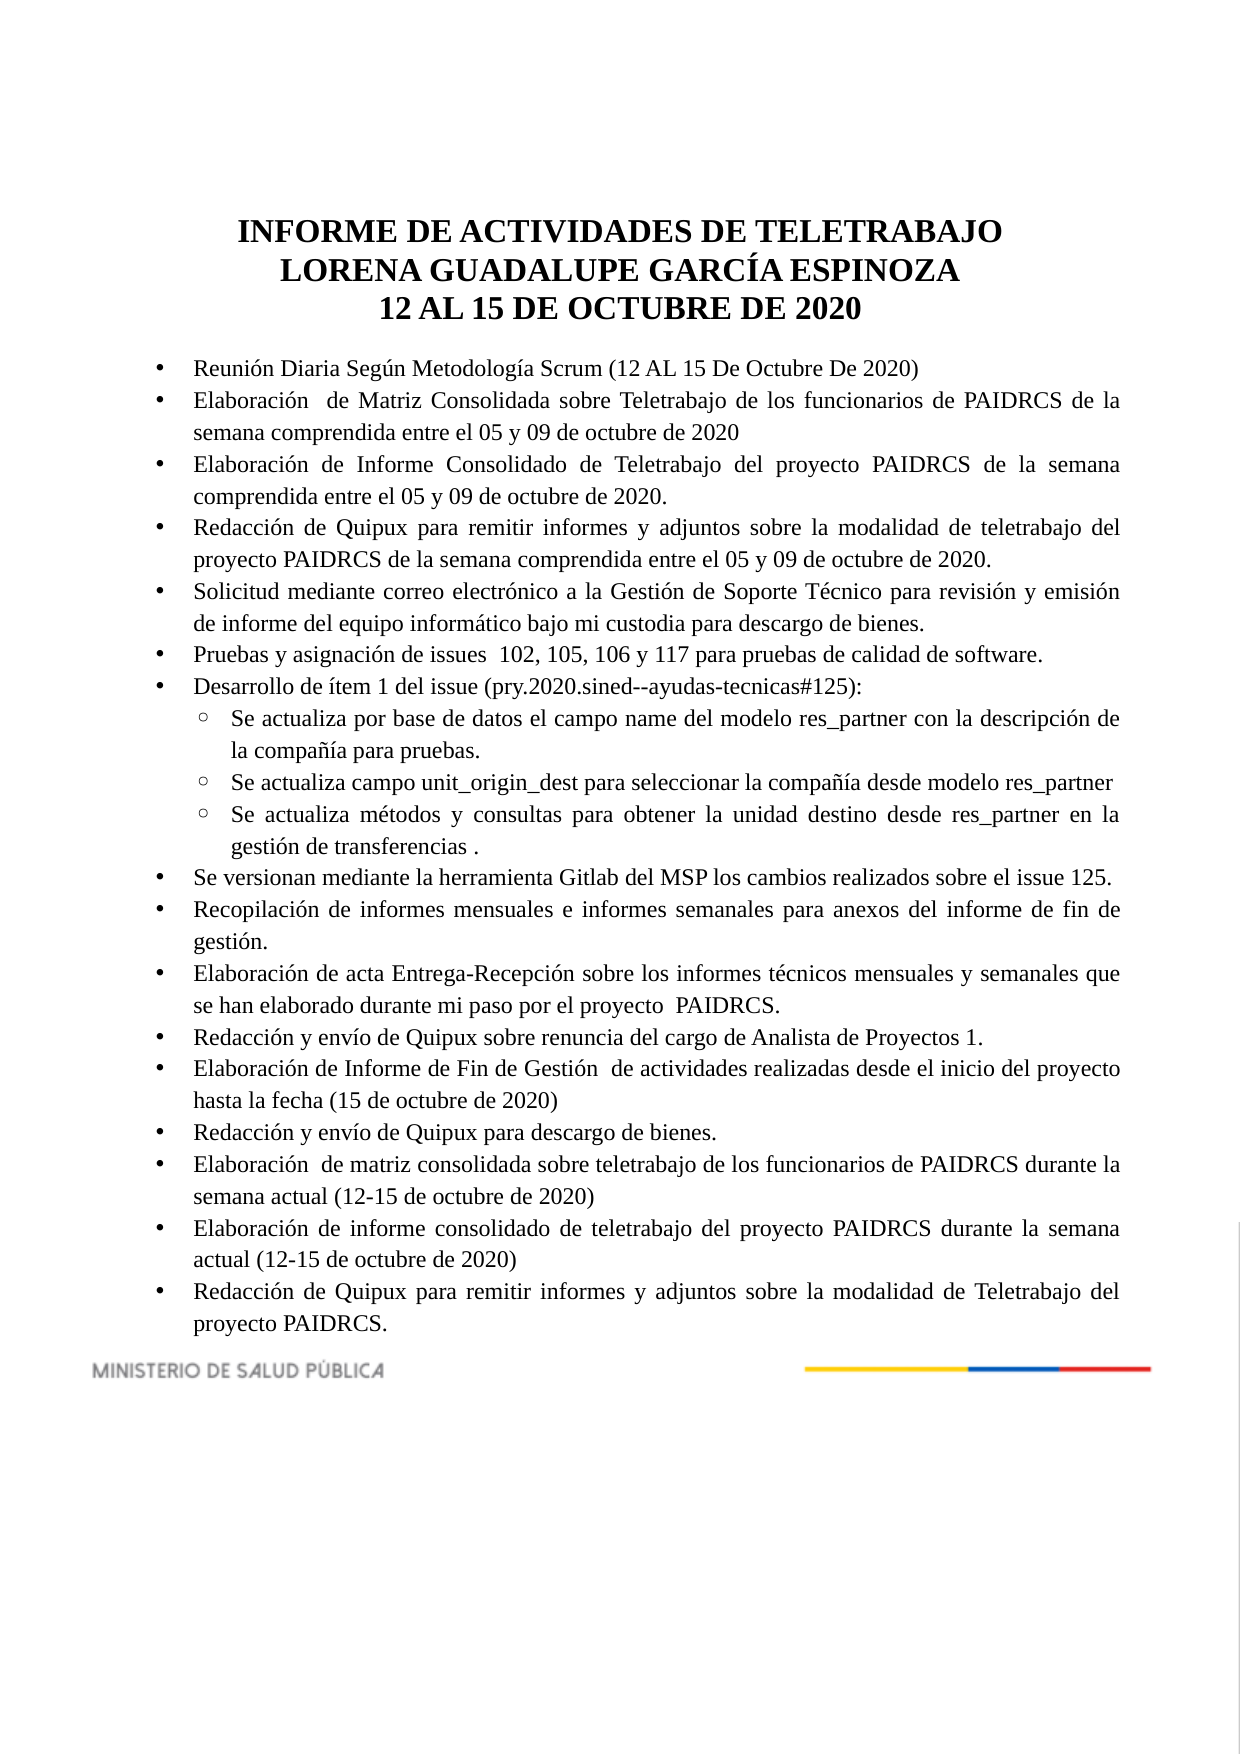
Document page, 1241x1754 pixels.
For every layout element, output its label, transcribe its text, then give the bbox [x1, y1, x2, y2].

list Redacción y envío de Quipux sobre renuncia del cargo de Analista de Proyectos 1. [156, 1022, 1122, 1050]
list Elaboración de matriz consolidada sobre teletrabajo de los funcionarios de PAIDRCS durante la semana actual (12-15 de octubre de 2020) [156, 1150, 1122, 1209]
list Se actualiza por base de datos el campo name del modelo res_partner con la descripción de la compañía para pruebas. [193, 704, 1122, 764]
list Redacción y envío de Quipux para descargo de bienes. [156, 1118, 1122, 1146]
picture [874, 1222, 883, 1235]
text INFORME DE ACTIVIDADES DE TELETRABAJO [118, 212, 1122, 250]
list Recopilación de informes mensuales e informes semanales para anexos del informe de fin de gestión. [156, 895, 1122, 955]
list Redacción de Quipux para remitir informes y adjuntos sobre la modalidad de teletrabajo del proyecto PAIDRCS de la semana comprendida entre el 05 y 09 de octubre de 2020. [156, 513, 1122, 573]
list Se versionan mediante la herramienta Gitlab del MSP los cambios realizados sobre el issue 125. [156, 863, 1122, 891]
text 12 AL 15 DE OCTUBRE DE 2020 [118, 288, 1122, 327]
list Se actualiza campo unit_origin_dest para seleccionar la compañía desde modelo res_partner [193, 768, 1122, 796]
list Solicitud mediante correo electrónico a la Gestión de Soporte Técnico para revisión y emisión de informe del equipo informático bajo mi custodia para descargo de bienes. [156, 577, 1122, 636]
list Desarrollo de ítem 1 del issue (pry.2020.sined--ayudas-tecnicas#125): [156, 672, 1122, 700]
list Elaboración de Informe Consolidado de Teletrabajo del proyecto PAIDRCS de la semana comprendida entre el 05 y 09 de octubre de 2020. [156, 450, 1122, 509]
text LORENA GUADALUPE GARCÍA ESPINOZA [118, 250, 1122, 288]
list Se actualiza métodos y consultas para obtener la unidad destino desde res_partner en la gestión de transferencias . [193, 800, 1122, 859]
list Reunión Diaria Según Metodología Scrum (12 AL 15 De Octubre De 2020) [156, 354, 1122, 382]
list Elaboración de Matriz Consolidada sobre Teletrabajo de los funcionarios de PAIDRCS de la semana comprendida entre el 05 y 09 de octubre de 2020 [156, 386, 1122, 446]
list Elaboración de acta Entrega-Recepción sobre los informes técnicos mensuales y semanales que se han elaborado durante mi paso por el proyecto PAIDRCS. [156, 959, 1122, 1018]
list Pruebas y asignación de issues 102, 105, 106 y 117 para pruebas de calidad de software. [156, 640, 1122, 668]
list Elaboración de informe consolidado de teletrabajo del proyecto PAIDRCS durante la semana actual (12-15 de octubre de 2020) [156, 1213, 1122, 1222]
list Elaboración de Informe de Fin de Gestión de actividades realizadas desde el inicio del proyecto hasta la fecha (15 de octubre de 2020) [156, 1054, 1122, 1114]
picture [4, 1222, 1241, 1754]
